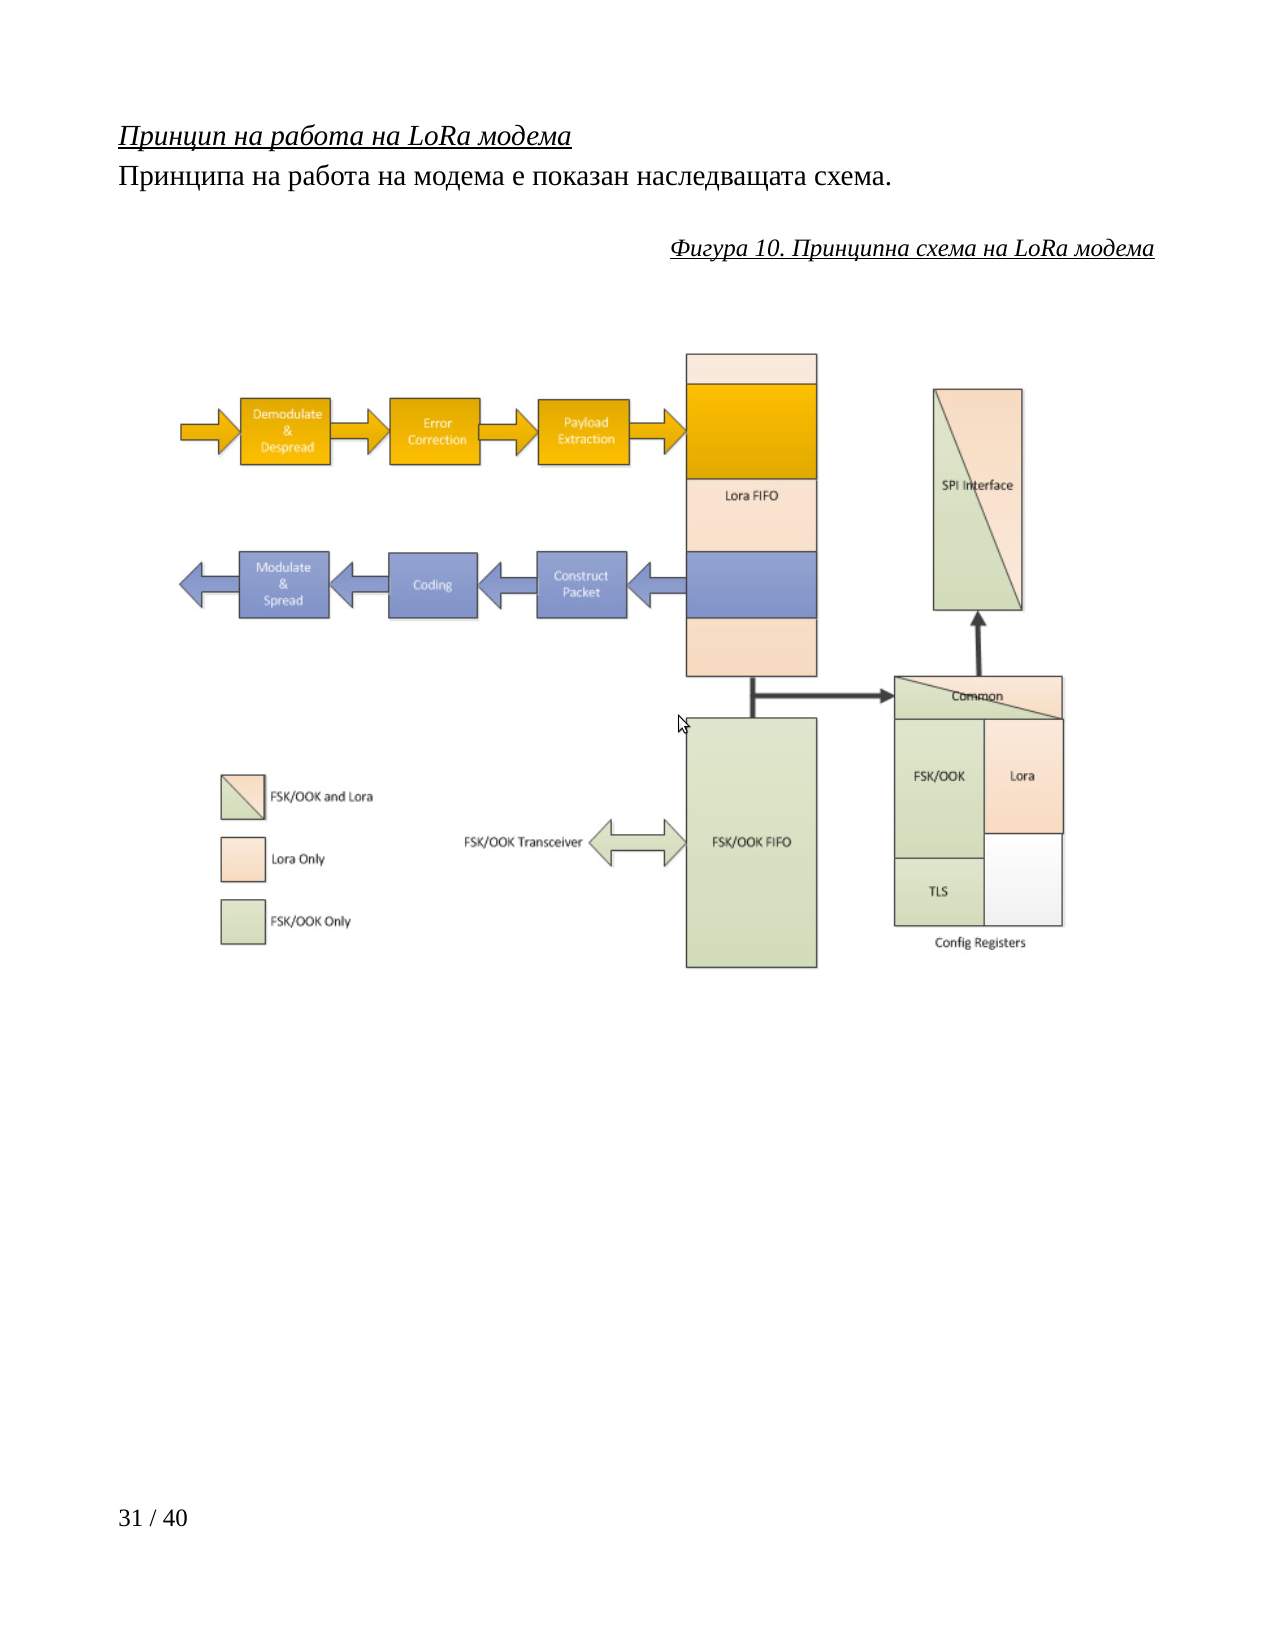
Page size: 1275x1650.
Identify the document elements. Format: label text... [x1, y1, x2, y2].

picture [118, 291, 1157, 990]
text Принципа на работа на модема е показан наследващата схема. [118, 158, 1157, 192]
text Принцип на работа на LoRa модема [118, 118, 1157, 152]
text Фигура 10. Принципна схема на LoRa модема [118, 233, 1157, 262]
